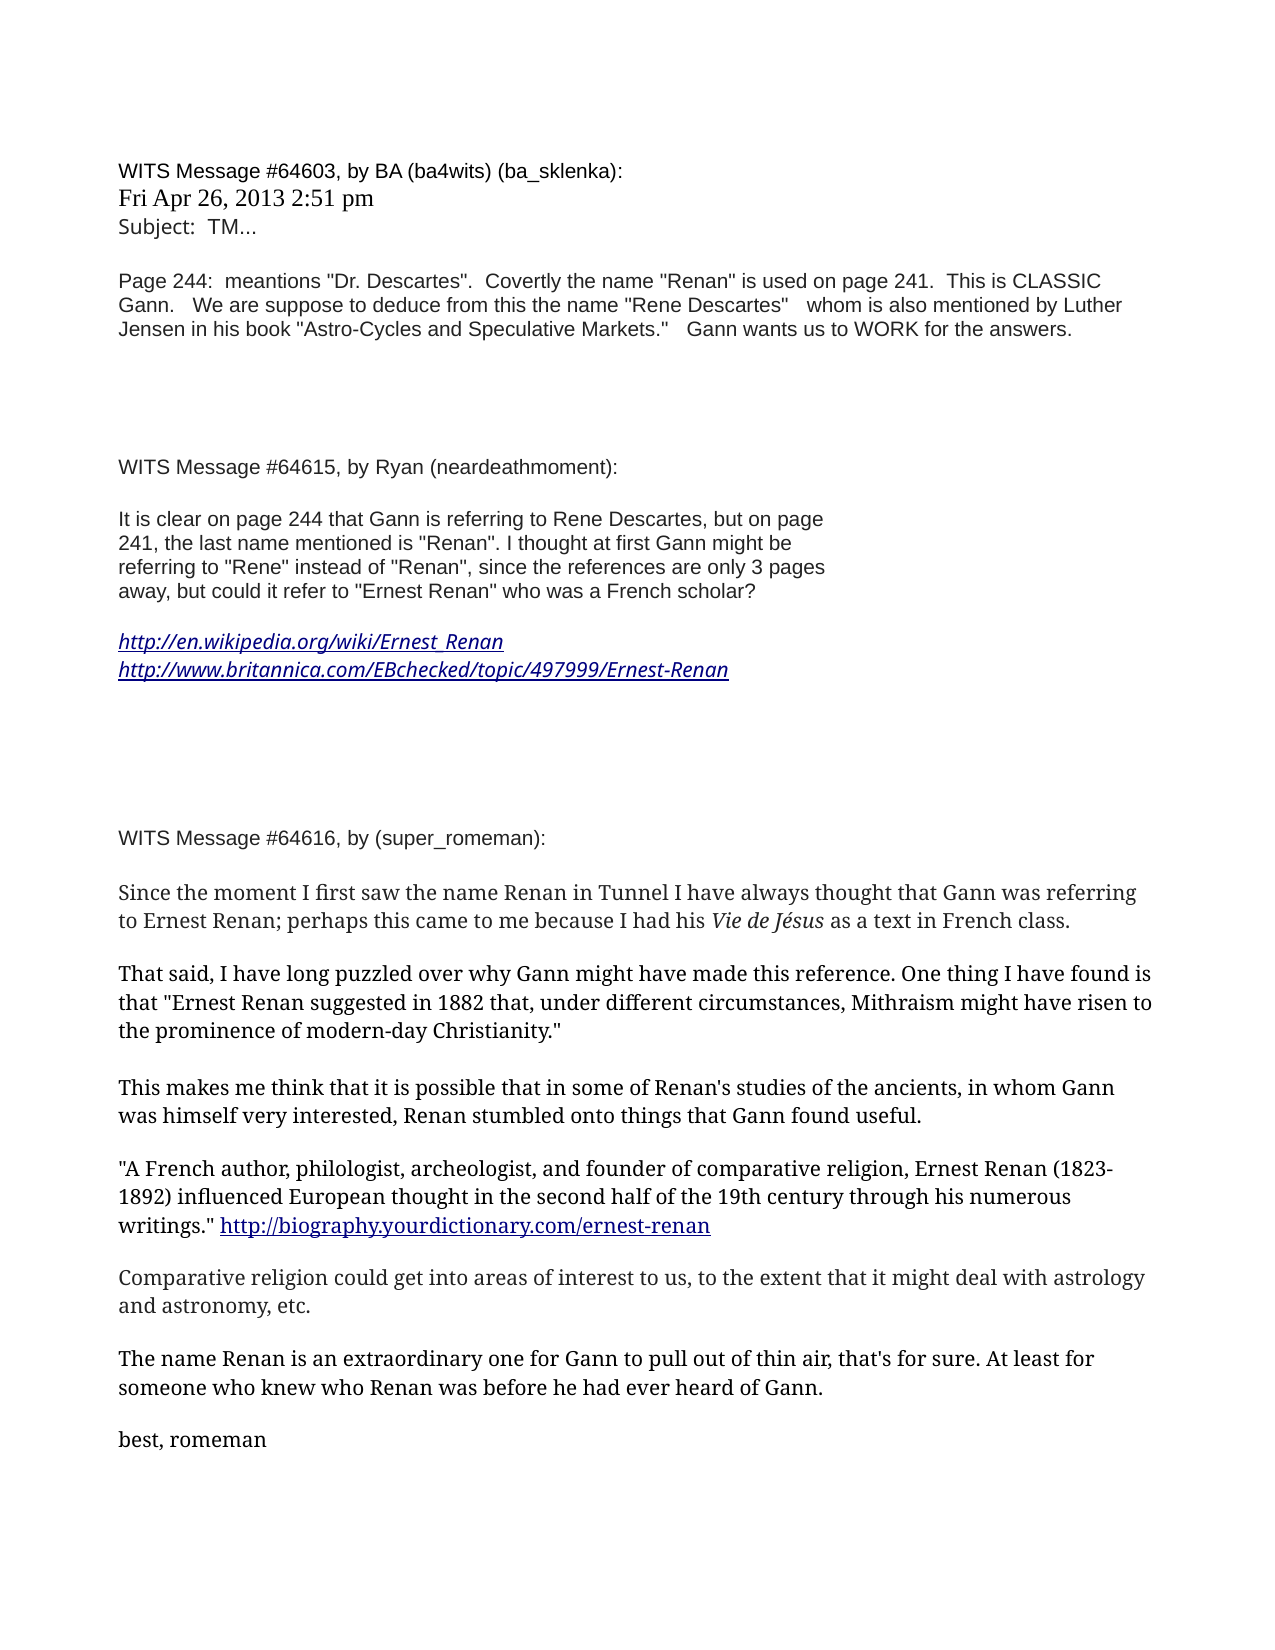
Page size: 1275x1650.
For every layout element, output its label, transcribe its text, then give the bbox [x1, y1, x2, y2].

text The name Renan is an extraordinary one for Gann to pull out of thin air, that's for sure. At least for someone who knew who Renan was before he had ever heard of Gann. [118, 1344, 1157, 1401]
text It is clear on page 244 that Gann is referring to Rene Descartes, but on page 241, the last name mentioned is "Renan". I thought at first Gann might be referring to "Rene" instead of "Renan", since the references are only 3 pages away, but could it refer to "Ernest Renan" who was a French scholar? http://en.wikipedia.org/wiki/Ernest_Renan http://www.britannica.com/EBchecked/topic/497999/Ernest-Renan [118, 507, 1157, 712]
text Comparative religion could get into areas of interest to us, to the extent that it might deal with astrology and astronomy, etc. [118, 1263, 1157, 1320]
text Page 244: meantions "Dr. Descartes". Covertly the name "Renan" is used on page 241. This is CLASSIC Gann. We are suppose to deduce from this the name "Rene Descartes" whom is also mentioned by Luther Jensen in his book "Astro-Cycles and Speculative Markets." Gann wants us to WORK for the answers. [118, 269, 1157, 341]
text WITS Message #64616, by (super_romeman): [118, 826, 1157, 850]
text This makes me think that it is possible that in some of Renan's studies of the ancients, in whom Gann was himself very interested, Renan stumbled onto things that Gann found useful. [118, 1073, 1157, 1130]
text Subject: TM... [118, 212, 1157, 241]
text That said, I have long puzzled over why Gann might have made this reference. One thing I have found is that "Ernest Renan suggested in 1882 that, under different circumstances, Mithraism might have risen to the prominence of modern-day Christianity." [118, 959, 1157, 1044]
text WITS Message #64603, by BA (ba4wits) (ba_sklenka): [118, 159, 1157, 183]
text "A French author, philologist, archeologist, and founder of comparative religion, Ernest Renan (1823-1892) influenced European thought in the second half of the 19th century through his numerous writings." http://biography.yourdictionary.com/ernest-renan [118, 1154, 1157, 1239]
text WITS Message #64615, by Ryan (neardeathmoment): [118, 454, 1157, 478]
text Fri Apr 26, 2013 2:51 pm [118, 183, 1157, 212]
text best, romeman [118, 1425, 1157, 1453]
text Since the moment I first saw the name Renan in Tunnel I have always thought that Gann was referring to Ernest Renan; perhaps this came to me because I had his Vie de Jésus as a text in French class. [118, 878, 1157, 935]
